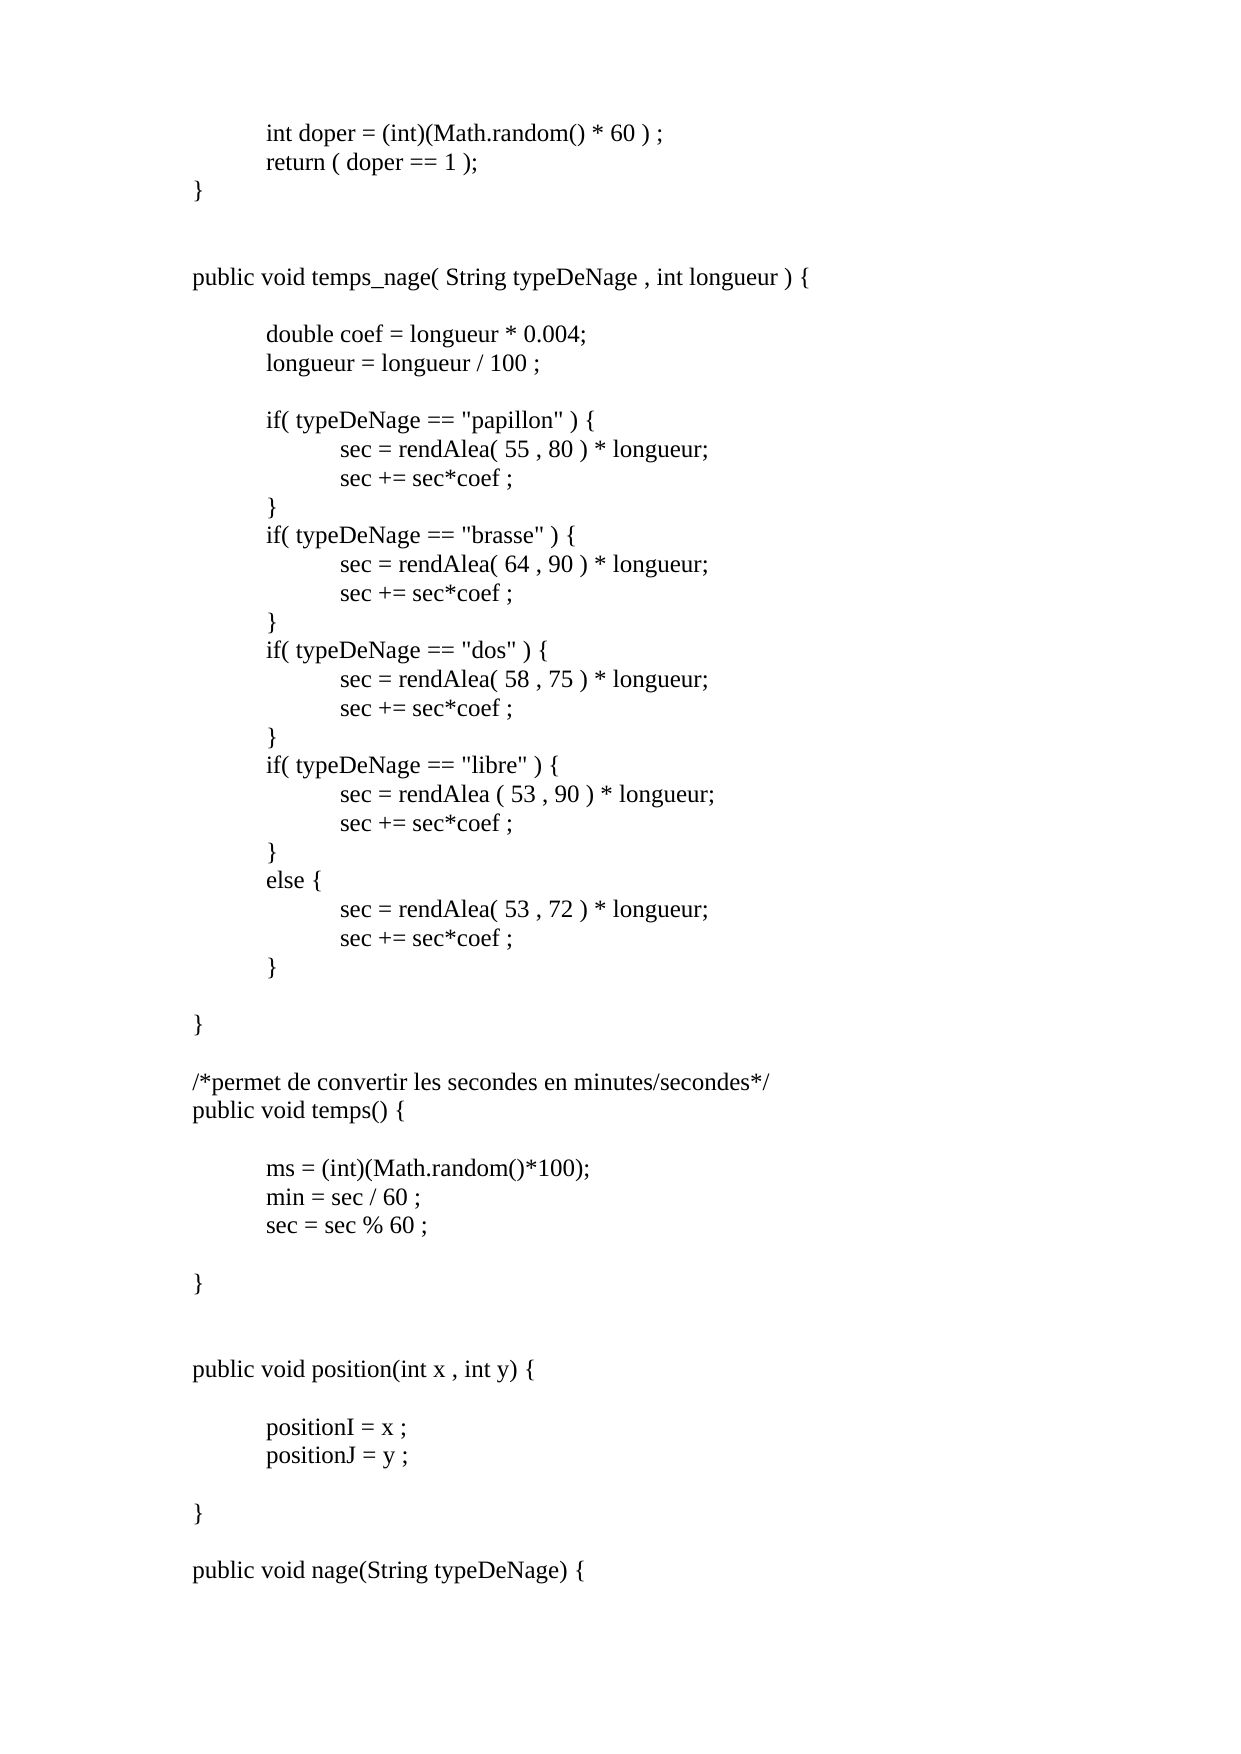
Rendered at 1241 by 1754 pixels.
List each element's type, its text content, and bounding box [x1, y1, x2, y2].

text int doper = (int)(Math.random() * 60 ) ; [118, 118, 1122, 147]
text sec = sec % 60 ; [118, 1211, 1122, 1239]
text sec += sec*coef ; [118, 923, 1122, 952]
text public void temps_nage( String typeDeNage , int longueur ) { [118, 262, 1122, 291]
text positionJ = y ; [118, 1441, 1122, 1469]
text public void nage(String typeDeNage) { [118, 1556, 1122, 1584]
text min = sec / 60 ; [118, 1182, 1122, 1211]
text if( typeDeNage == "brasse" ) { [118, 521, 1122, 549]
text sec += sec*coef ; [118, 463, 1122, 492]
text public void position(int x , int y) { [118, 1354, 1122, 1383]
text sec += sec*coef ; [118, 693, 1122, 722]
text } [118, 952, 1122, 981]
text } [118, 837, 1122, 866]
text sec = rendAlea( 55 , 80 ) * longueur; [118, 434, 1122, 463]
text longueur = longueur / 100 ; [118, 348, 1122, 377]
text else { [118, 866, 1122, 894]
text if( typeDeNage == "dos" ) { [118, 636, 1122, 664]
text sec += sec*coef ; [118, 578, 1122, 607]
text double coef = longueur * 0.004; [118, 319, 1122, 348]
text positionI = x ; [118, 1412, 1122, 1441]
text return ( doper == 1 ); [118, 147, 1122, 176]
text sec = rendAlea( 58 , 75 ) * longueur; [118, 664, 1122, 693]
text /*permet de convertir les secondes en minutes/secondes*/ [118, 1067, 1122, 1096]
text if( typeDeNage == "papillon" ) { [118, 406, 1122, 434]
text } [118, 607, 1122, 636]
text sec += sec*coef ; [118, 808, 1122, 837]
text sec = rendAlea( 64 , 90 ) * longueur; [118, 549, 1122, 578]
text } [118, 176, 1122, 204]
text sec = rendAlea( 53 , 72 ) * longueur; [118, 894, 1122, 923]
text public void temps() { [118, 1096, 1122, 1124]
text sec = rendAlea ( 53 , 90 ) * longueur; [118, 779, 1122, 808]
text } [118, 492, 1122, 521]
text } [118, 1498, 1122, 1527]
text } [118, 1009, 1122, 1038]
text } [118, 1268, 1122, 1297]
text } [118, 722, 1122, 751]
text if( typeDeNage == "libre" ) { [118, 751, 1122, 779]
text ms = (int)(Math.random()*100); [118, 1153, 1122, 1182]
